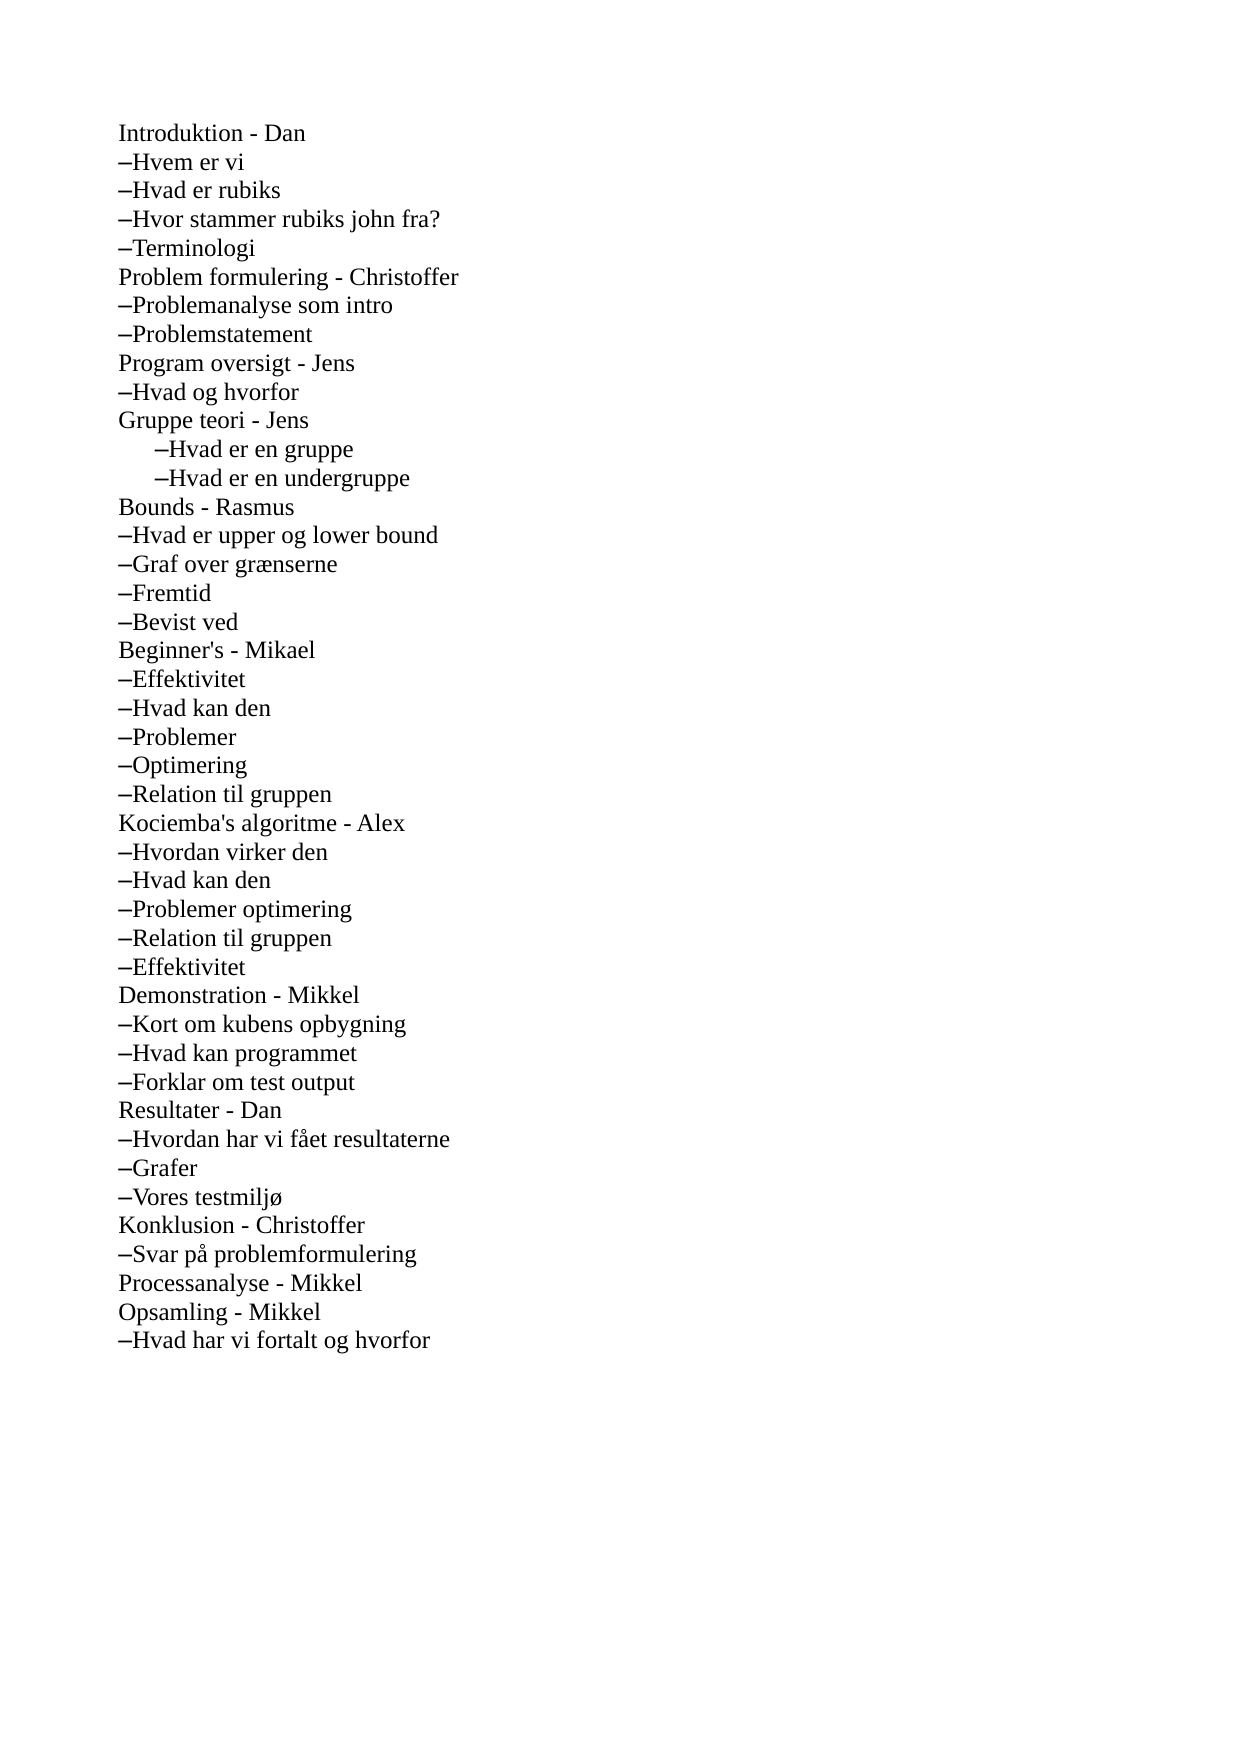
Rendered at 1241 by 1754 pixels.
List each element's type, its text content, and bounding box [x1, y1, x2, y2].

list Hvad og hvorfor [118, 377, 1122, 406]
text Program oversigt - Jens [118, 348, 1122, 377]
list Kort om kubens opbygning [118, 1009, 1122, 1038]
text Gruppe teori - Jens [118, 406, 1122, 434]
list Hvordan har vi fået resultaterne [118, 1124, 1122, 1153]
list Graf over grænserne [118, 549, 1122, 578]
list Forklar om test output [118, 1067, 1122, 1096]
list Problemanalyse som intro [118, 291, 1122, 319]
list Problemstatement [118, 319, 1122, 348]
list Effektivitet [118, 664, 1122, 693]
text Bounds - Rasmus [118, 492, 1122, 521]
list Svar på problemformulering [118, 1239, 1122, 1268]
text Kociemba's algoritme - Alex [118, 808, 1122, 837]
list Hvor stammer rubiks john fra? [118, 204, 1122, 233]
list Problemer [118, 722, 1122, 751]
list Hvad har vi fortalt og hvorfor [118, 1326, 1122, 1354]
text Konklusion - Christoffer [118, 1211, 1122, 1239]
list Hvad er en undergruppe [154, 463, 1122, 492]
list Effektivitet [118, 952, 1122, 981]
list Hvordan virker den [118, 837, 1122, 866]
list Hvad er upper og lower bound [118, 521, 1122, 549]
text Problem formulering - Christoffer [118, 262, 1122, 291]
list Hvad kan den [118, 866, 1122, 894]
text Processanalyse - Mikkel [118, 1268, 1122, 1297]
list Hvad er en gruppe [154, 434, 1122, 463]
list Terminologi [118, 233, 1122, 262]
list Bevist ved [118, 607, 1122, 636]
text Opsamling - Mikkel [118, 1297, 1122, 1326]
text Introduktion - Dan [118, 118, 1122, 147]
list Grafer [118, 1153, 1122, 1182]
list Hvad kan programmet [118, 1038, 1122, 1067]
list Problemer optimering [118, 894, 1122, 923]
list Hvad er rubiks [118, 176, 1122, 204]
text Beginner's - Mikael [118, 636, 1122, 664]
text Demonstration - Mikkel [118, 981, 1122, 1009]
list Hvem er vi [118, 147, 1122, 176]
text Resultater - Dan [118, 1096, 1122, 1124]
list Relation til gruppen [118, 923, 1122, 952]
list Vores testmiljø [118, 1182, 1122, 1211]
list Fremtid [118, 578, 1122, 607]
list Optimering [118, 751, 1122, 779]
list Relation til gruppen [118, 779, 1122, 808]
list Hvad kan den [118, 693, 1122, 722]
